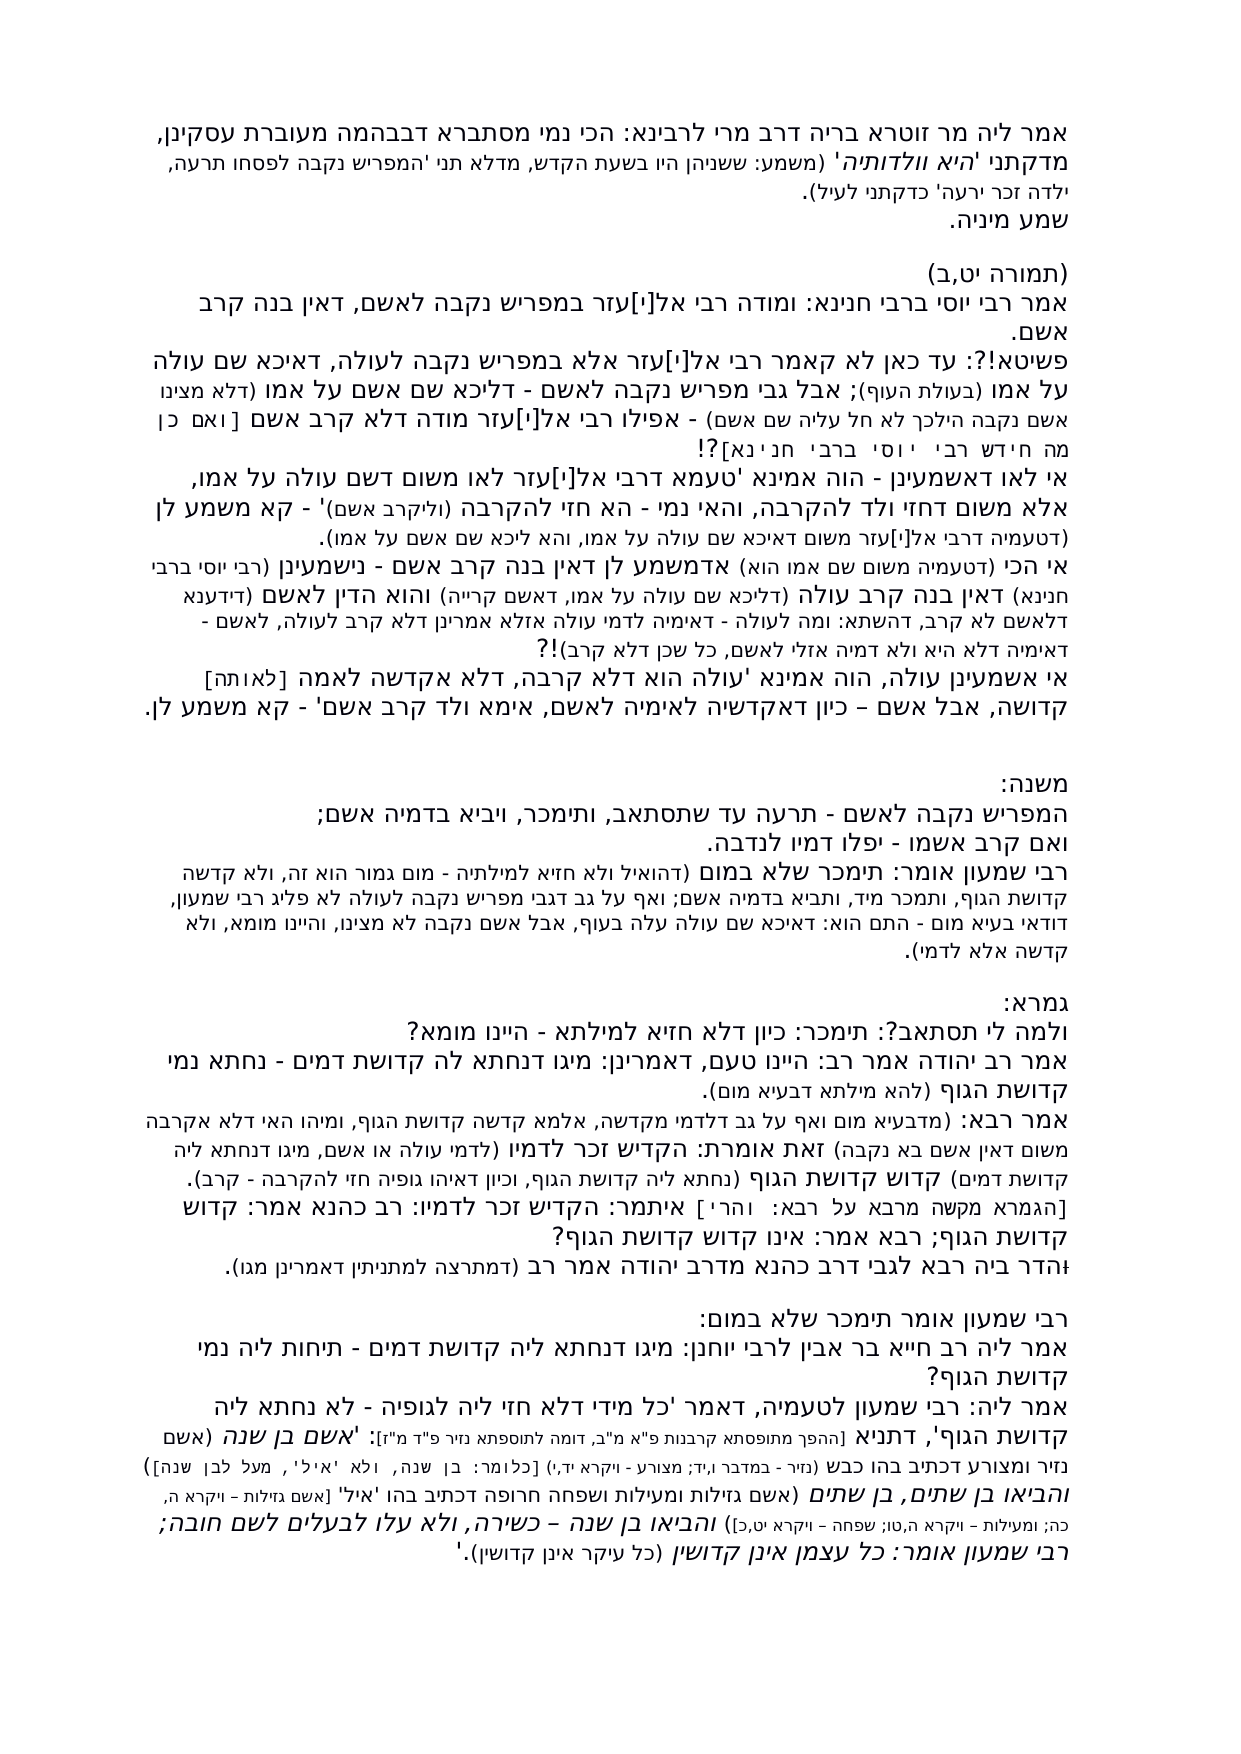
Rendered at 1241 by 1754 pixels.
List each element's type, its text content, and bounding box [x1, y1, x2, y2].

text אי אשמעינן עולה, הוה אמינא 'עולה הוא דלא קרבה, דלא אקדשה לאמה [לאותה] קדושה, אבל אשם – כיון דאקדשיה לאימיה לאשם, אימא ולד קרב אשם' - קא משמע לן. [142, 663, 1069, 722]
text אי הכי (דטעמיה משום שם אמו הוא) אדמשמע לן דאין בנה קרב אשם - נישמעינן (רבי יוסי ברבי חנינא) דאין בנה קרב עולה (דליכא שם עולה על אמו, דאשם קרייה) והוא הדין לאשם (דידענא דלאשם לא קרב, דהשתא: ומה לעולה - דאימיה לדמי עולה אזלא אמרינן דלא קרב לעולה, לאשם - דאימיה דלא היא ולא דמיה אזלי לאשם, כל שכן דלא קרב)!? [142, 551, 1069, 663]
text והדר ביה רבא לגבי דרב כהנא מדרב יהודה אמר רב (דמתרצה למתניתין דאמרינן מגו). [142, 1251, 1069, 1280]
text רבי שמעון אומר תימכר שלא במום: [142, 1304, 1069, 1333]
text אמר רבי יוסי ברבי חנינא: ומודה רבי אל[י]עזר במפריש נקבה לאשם, דאין בנה קרב אשם. [142, 288, 1069, 346]
text אמר רב יהודה אמר רב: היינו טעם, דאמרינן: מיגו דנחתא לה קדושת דמים - נחתא נמי קדושת הגוף (להא מילתא דבעיא מום). [142, 1046, 1069, 1105]
text פשיטא!?: עד כאן לא קאמר רבי אל[י]עזר אלא במפריש נקבה לעולה, דאיכא שם עולה על אמו (בעולת העוף); אבל גבי מפריש נקבה לאשם - דליכא שם אשם על אמו (דלא מצינו אשם נקבה הילכך לא חל עליה שם אשם) - אפילו רבי אל[י]עזר מודה דלא קרב אשם [ואם כן מה חידש רבי יוסי ברבי חנינא]?! [142, 346, 1069, 464]
text המפריש נקבה לאשם - תרעה עד שתסתאב, ותימכר, ויביא בדמיה אשם; [142, 799, 1069, 828]
text (תמורה יט,ב) [142, 259, 1069, 288]
text ולמה לי תסתאב?: תימכר: כיון דלא חזיא למילתא - היינו מומא? [142, 1017, 1069, 1046]
text ואם קרב אשמו - יפלו דמיו לנדבה. [142, 828, 1069, 857]
text שמע מיניה. [142, 206, 1069, 235]
text משנה: [142, 770, 1069, 799]
text רבי שמעון אומר: תימכר שלא במום (דהואיל ולא חזיא למילתיה - מום גמור הוא זה, ולא קדשה קדושת הגוף, ותמכר מיד, ותביא בדמיה אשם; ואף על גב דגבי מפריש נקבה לעולה לא פליג רבי שמעון, דודאי בעיא מום - התם הוא: דאיכא שם עולה עלה בעוף, אבל אשם נקבה לא מצינו, והיינו מומא, ולא קדשה אלא לדמי). [142, 857, 1069, 964]
text [הגמרא מקשה מרבא על רבא: והרי] איתמר: הקדיש זכר לדמיו: רב כהנא אמר: קדוש קדושת הגוף; רבא אמר: אינו קדוש קדושת הגוף? [142, 1192, 1069, 1251]
text אי לאו דאשמעינן - הוה אמינא 'טעמא דרבי אל[י]עזר לאו משום דשם עולה על אמו, אלא משום דחזי ולד להקרבה, והאי נמי - הא חזי להקרבה (וליקרב אשם)' - קא משמע לן (דטעמיה דרבי אל[י]עזר משום דאיכא שם עולה על אמו, והא ליכא שם אשם על אמו). [142, 464, 1069, 551]
text אמר ליה: רבי שמעון לטעמיה, דאמר 'כל מידי דלא חזי ליה לגופיה - לא נחתא ליה קדושת הגוף', דתניא [ההפך מתופסתא קרבנות פ"א מ"ב, דומה לתוספתא נזיר פ"ד מ"ז]: 'אשם בן שנה (אשם נזיר ומצורע דכתיב בהו כבש (נזיר - במדבר ו,יד; מצורע - ויקרא יד,י) [כלומר: בן שנה, ולא 'איל', מעל לבן שנה]) והביאו בן שתים, בן שתים (אשם גזילות ומעילות ושפחה חרופה דכתיב בהו 'איל' [אשם גזילות – ויקרא ה,כה; ומעילות – ויקרא ה,טו; שפחה – ויקרא יט,כ]) והביאו בן שנה – כשירה, ולא עלו לבעלים לשם חובה; רבי שמעון אומר: כל עצמן אינן קדושין (כל עיקר אינן קדושין).' [142, 1392, 1069, 1567]
text גמרא: [142, 988, 1069, 1017]
text אמר ליה רב חייא בר אבין לרבי יוחנן: מיגו דנחתא ליה קדושת דמים - תיחות ליה נמי קדושת הגוף? [142, 1333, 1069, 1392]
text אמר רבא: (מדבעיא מום ואף על גב דלדמי מקדשה, אלמא קדשה קדושת הגוף, ומיהו האי דלא אקרבה משום דאין אשם בא נקבה) זאת אומרת: הקדיש זכר לדמיו (לדמי עולה או אשם, מיגו דנחתא ליה קדושת דמים) קדוש קדושת הגוף (נחתא ליה קדושת הגוף, וכיון דאיהו גופיה חזי להקרבה - קרב). [142, 1105, 1069, 1192]
text אמר ליה מר זוטרא בריה דרב מרי לרבינא: הכי נמי מסתברא דבבהמה מעוברת עסקינן, מדקתני 'היא וולדותיה' (משמע: ששניהן היו בשעת הקדש, מדלא תני 'המפריש נקבה לפסחו תרעה, ילדה זכר ירעה' כדקתני לעיל). [142, 118, 1069, 206]
